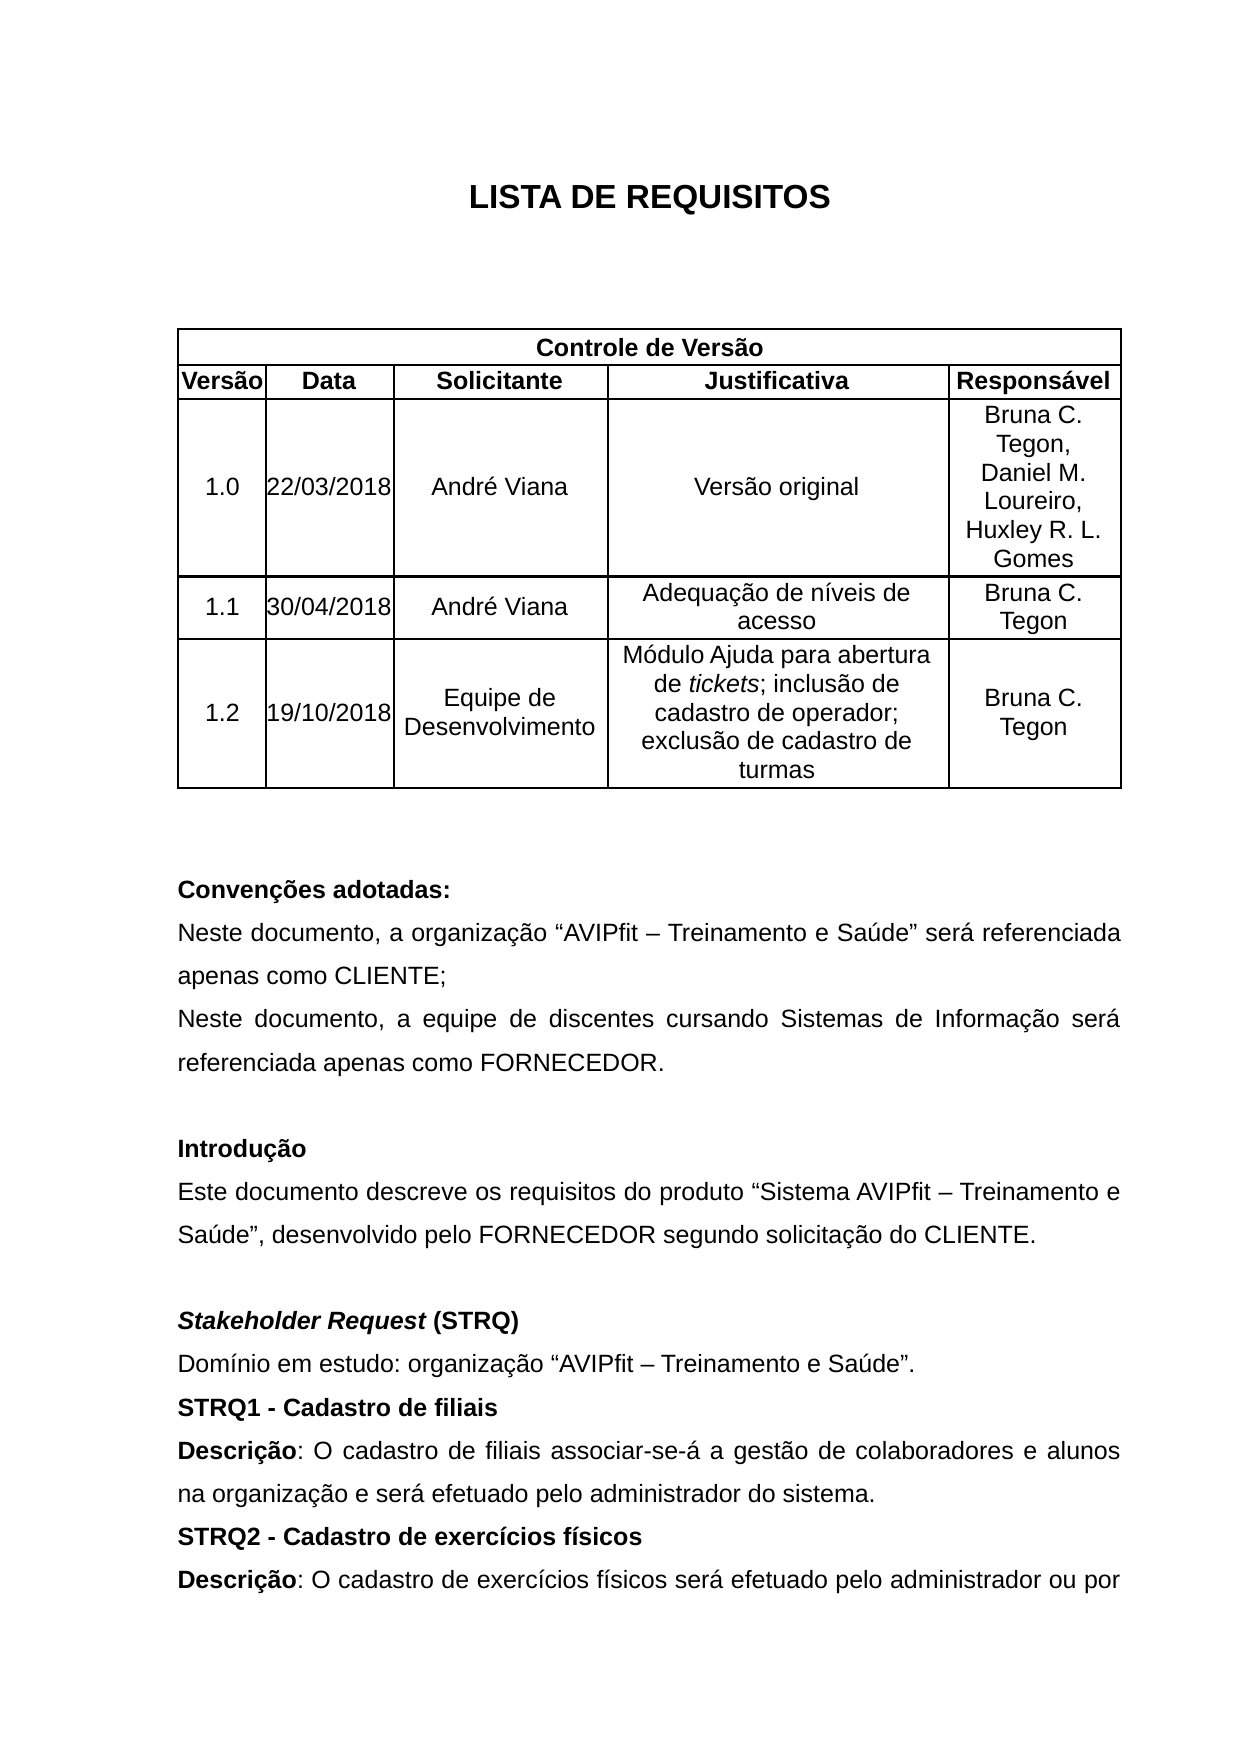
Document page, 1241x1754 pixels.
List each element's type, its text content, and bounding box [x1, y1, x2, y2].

text Descrição: O cadastro de exercícios físicos será efetuado pelo administrador ou por [177, 1565, 1122, 1594]
table_cell Bruna C. Tegon, Daniel M. Loureiro, Huxley R. L. Gomes [950, 400, 1120, 575]
table_cell André Viana [395, 578, 607, 638]
table_cell 19/10/2018 [267, 640, 393, 787]
table_cell André Viana [395, 400, 607, 575]
text Descrição: O cadastro de filiais associar-se-á a gestão de colaboradores e alunos na organização e será efetuado pelo administrador do sistema. [177, 1436, 1122, 1507]
table_cell Responsável [950, 366, 1120, 398]
table_cell 22/03/2018 [267, 400, 393, 575]
table_cell Módulo Ajuda para abertura de tickets; inclusão de cadastro de operador; exclusão de cadastro de turmas [609, 640, 948, 787]
table_cell 30/04/2018 [267, 578, 393, 638]
table_cell 1.1 [179, 578, 265, 638]
table_cell Bruna C. Tegon [950, 640, 1120, 787]
text Stakeholder Request (STRQ) [177, 1306, 1122, 1335]
table_cell 1.0 [179, 400, 265, 575]
table_cell Versão [179, 366, 265, 398]
table_cell Adequação de níveis de acesso [609, 578, 948, 638]
table_cell Solicitante [395, 366, 607, 398]
table_header Controle de Versão [179, 330, 1120, 364]
text STRQ2 - Cadastro de exercícios físicos [177, 1522, 1122, 1551]
table_cell Equipe de Desenvolvimento [395, 640, 607, 787]
table_cell Data [267, 366, 393, 398]
text Neste documento, a organização “AVIPfit – Treinamento e Saúde” será referenciada apenas como CLIENTE; [177, 918, 1122, 990]
text Domínio em estudo: organização “AVIPfit – Treinamento e Saúde”. [177, 1349, 1122, 1378]
text STRQ1 - Cadastro de filiais [177, 1392, 1122, 1421]
subtitle LISTA DE REQUISITOS [177, 177, 1122, 216]
text Introdução [177, 1134, 1122, 1162]
table_cell Versão original [609, 400, 948, 575]
text Convenções adotadas: [177, 875, 1122, 904]
text Este documento descreve os requisitos do produto “Sistema AVIPfit – Treinamento e Saúde”, desenvolvido pelo FORNECEDOR segundo solicitação do CLIENTE. [177, 1177, 1122, 1249]
text Neste documento, a equipe de discentes cursando Sistemas de Informação será referenciada apenas como FORNECEDOR. [177, 1004, 1122, 1076]
table_cell Justificativa [609, 366, 948, 398]
table_cell 1.2 [179, 640, 265, 787]
table_cell Bruna C. Tegon [950, 578, 1120, 638]
